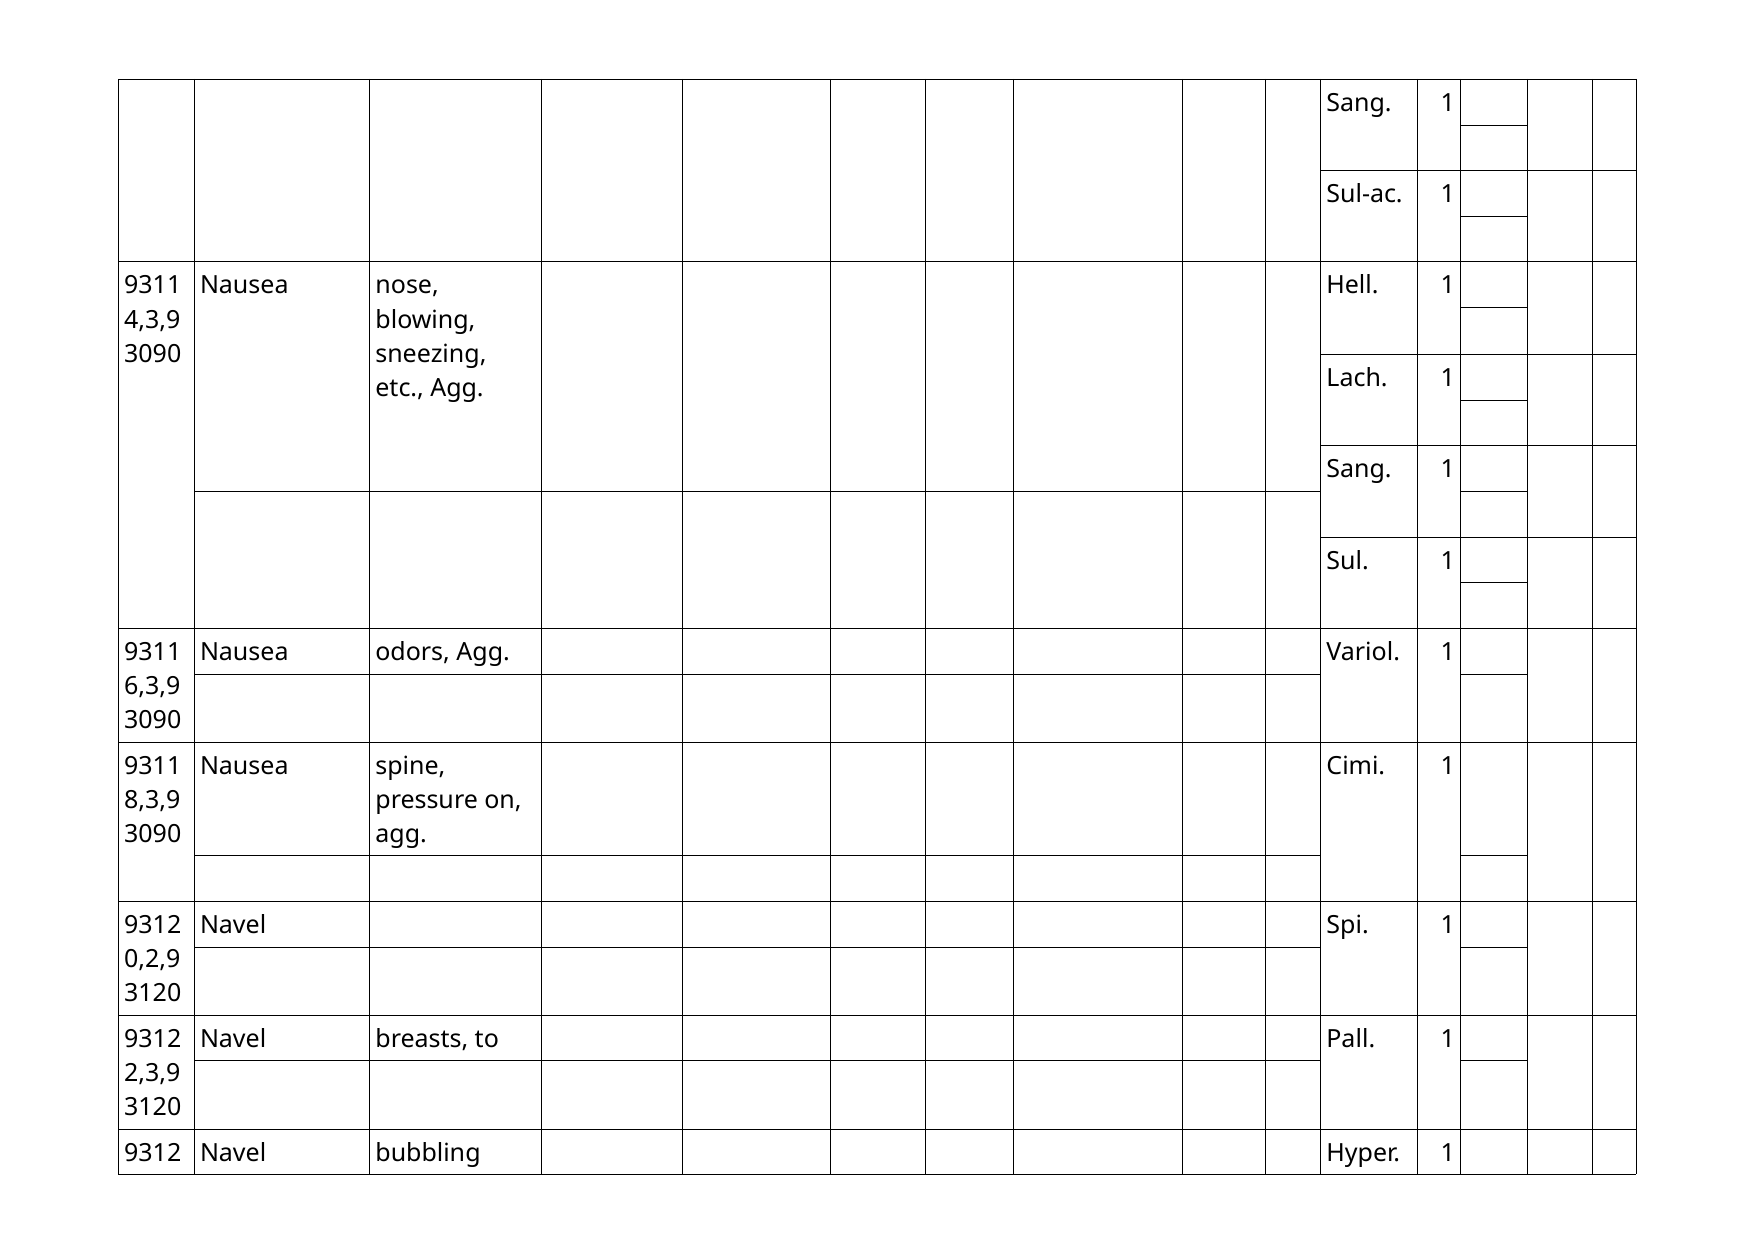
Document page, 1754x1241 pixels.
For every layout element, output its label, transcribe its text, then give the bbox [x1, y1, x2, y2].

table_cell Hell. [1321, 262, 1417, 354]
table_cell [1461, 492, 1527, 537]
table_cell [926, 1130, 1013, 1174]
table_cell [1528, 743, 1592, 901]
table_cell Variol. [1321, 629, 1417, 742]
table_cell [1266, 902, 1320, 947]
table_cell [1461, 1130, 1527, 1174]
table_cell [926, 629, 1013, 673]
table_cell [1593, 1130, 1636, 1174]
table_cell [683, 856, 830, 901]
table_cell [831, 1016, 925, 1060]
table_cell [1461, 1016, 1527, 1060]
table_cell [926, 80, 1013, 261]
table_cell Nausea [195, 262, 369, 491]
table_cell [542, 629, 682, 673]
table_cell [831, 856, 925, 901]
table_cell [542, 1130, 682, 1174]
table_cell [542, 492, 682, 628]
table_cell [1461, 308, 1527, 354]
table_cell 93116,3,93090 [119, 629, 194, 742]
table_cell Sul. [1321, 538, 1417, 628]
table_cell [1528, 262, 1592, 354]
table_cell [683, 1130, 830, 1174]
table_cell 1 [1418, 629, 1460, 742]
table_cell [831, 80, 925, 261]
table_cell Sul-ac. [1321, 171, 1417, 261]
table_cell [831, 1061, 925, 1128]
table_cell [1014, 675, 1182, 742]
table_cell [1461, 856, 1527, 901]
table_cell [831, 492, 925, 628]
table_cell [1528, 538, 1592, 628]
table_cell [542, 743, 682, 855]
table_cell [831, 675, 925, 742]
table_cell [926, 856, 1013, 901]
table_cell Nausea [195, 743, 369, 855]
table_cell [1266, 629, 1320, 673]
table_cell [1593, 446, 1636, 537]
table_cell [1461, 1061, 1527, 1128]
table_cell [119, 80, 194, 261]
table_cell [1183, 1061, 1265, 1128]
table_cell [1461, 446, 1527, 491]
table_cell [1014, 743, 1182, 855]
table_cell 9312 [119, 1130, 194, 1174]
table_cell 1 [1418, 1130, 1460, 1174]
table_cell Navel [195, 1130, 369, 1174]
table_cell [1528, 1130, 1592, 1174]
table_cell [1461, 262, 1527, 307]
table_cell [1461, 743, 1527, 855]
table_cell [1461, 217, 1527, 261]
table_cell Pall. [1321, 1016, 1417, 1128]
table_cell [195, 856, 369, 901]
table_cell [926, 492, 1013, 628]
table_cell [1266, 675, 1320, 742]
table_cell [1266, 856, 1320, 901]
table_cell 1 [1418, 80, 1460, 170]
table_cell [1461, 948, 1527, 1015]
table_cell [1183, 80, 1265, 261]
table_cell [683, 262, 830, 491]
table_cell [1528, 80, 1592, 170]
table_cell 1 [1418, 902, 1460, 1015]
table_cell [926, 743, 1013, 855]
table_cell [683, 492, 830, 628]
table_cell [1461, 355, 1527, 400]
table_cell 1 [1418, 355, 1460, 445]
table_cell [1183, 1130, 1265, 1174]
table_cell [1183, 629, 1265, 673]
table_cell [683, 80, 830, 261]
table_cell [1266, 1061, 1320, 1128]
table_cell [1014, 948, 1182, 1015]
table_cell [542, 856, 682, 901]
table_cell [1461, 401, 1527, 445]
table_cell 1 [1418, 446, 1460, 537]
table_cell [1461, 171, 1527, 216]
table_cell [1593, 171, 1636, 261]
table_cell breasts, to [370, 1016, 541, 1060]
table_cell [1461, 902, 1527, 947]
table_cell [1183, 675, 1265, 742]
table_cell [370, 1061, 541, 1128]
table_cell [1014, 1061, 1182, 1128]
table_cell [1461, 629, 1527, 673]
table_cell 1 [1418, 262, 1460, 354]
table_cell [1014, 492, 1182, 628]
table_cell [926, 948, 1013, 1015]
table_cell [1183, 262, 1265, 491]
table_cell [1593, 80, 1636, 170]
table_cell [683, 675, 830, 742]
table_cell [195, 1061, 369, 1128]
table_cell [370, 675, 541, 742]
table_cell [1183, 948, 1265, 1015]
table_cell [683, 629, 830, 673]
table_cell [1593, 743, 1636, 901]
table_cell [1266, 948, 1320, 1015]
table_cell [683, 743, 830, 855]
table_cell [1014, 1130, 1182, 1174]
table_cell [1266, 80, 1320, 261]
table_cell [926, 1016, 1013, 1060]
table_cell 93122,3,93120 [119, 1016, 194, 1128]
table_cell 1 [1418, 171, 1460, 261]
table_cell [1593, 902, 1636, 1015]
table_cell [1593, 1016, 1636, 1128]
table_cell [1266, 262, 1320, 491]
table_cell [370, 902, 541, 947]
table_cell [831, 629, 925, 673]
table_cell [1183, 1016, 1265, 1060]
table_cell [1528, 1016, 1592, 1128]
table_cell [1593, 262, 1636, 354]
table_cell [542, 902, 682, 947]
table_cell [1528, 171, 1592, 261]
table_cell [926, 902, 1013, 947]
table_cell [1528, 446, 1592, 537]
table_cell [1461, 126, 1527, 170]
table_cell Nausea [195, 629, 369, 673]
table_cell Hyper. [1321, 1130, 1417, 1174]
table_cell [683, 902, 830, 947]
table_cell [542, 1061, 682, 1128]
table_cell [542, 1016, 682, 1060]
table_cell [1014, 262, 1182, 491]
table_cell [195, 492, 369, 628]
table_cell [1528, 902, 1592, 1015]
table_cell spine, pressure on, agg. [370, 743, 541, 855]
table_cell [1461, 80, 1527, 124]
table_cell [1183, 743, 1265, 855]
table_cell [926, 675, 1013, 742]
table_cell [926, 262, 1013, 491]
table_cell [1461, 538, 1527, 582]
table_cell [683, 948, 830, 1015]
table_cell [831, 743, 925, 855]
table_cell [831, 262, 925, 491]
table_cell [370, 492, 541, 628]
table_cell [542, 262, 682, 491]
table_cell [1528, 629, 1592, 742]
table_cell 93118,3,93090 [119, 743, 194, 901]
table_cell [1014, 629, 1182, 673]
table_cell [1593, 538, 1636, 628]
table_cell 1 [1418, 538, 1460, 628]
table_cell [1014, 1016, 1182, 1060]
table_cell [831, 948, 925, 1015]
table_cell [370, 80, 541, 261]
table_cell [831, 1130, 925, 1174]
table_cell Navel [195, 1016, 369, 1060]
table_cell nose, blowing, sneezing, etc., Agg. [370, 262, 541, 491]
table_cell Cimi. [1321, 743, 1417, 901]
table_cell 1 [1418, 1016, 1460, 1128]
table_cell [542, 675, 682, 742]
table_cell Sang. [1321, 446, 1417, 537]
table_cell [370, 856, 541, 901]
table_cell [1014, 856, 1182, 901]
table_cell [1266, 1016, 1320, 1060]
table_cell [542, 948, 682, 1015]
table_cell [926, 1061, 1013, 1128]
table_cell [1183, 492, 1265, 628]
table_cell [195, 675, 369, 742]
table_cell 1 [1418, 743, 1460, 901]
table_cell [370, 948, 541, 1015]
table_cell [195, 80, 369, 261]
table_cell [1461, 675, 1527, 742]
table_cell [1461, 583, 1527, 628]
table_cell odors, Agg. [370, 629, 541, 673]
table_cell [1266, 743, 1320, 855]
table_cell [1593, 355, 1636, 445]
table_cell [1528, 355, 1592, 445]
table_cell Sang. [1321, 80, 1417, 170]
table_cell [1183, 902, 1265, 947]
table_cell [542, 80, 682, 261]
table_cell [1014, 80, 1182, 261]
table_cell Navel [195, 902, 369, 947]
table_cell [1014, 902, 1182, 947]
table_cell 93120,2,93120 [119, 902, 194, 1015]
table_cell bubbling [370, 1130, 541, 1174]
table_cell Spi. [1321, 902, 1417, 1015]
table_cell [1266, 492, 1320, 628]
table_cell [195, 948, 369, 1015]
table_cell Lach. [1321, 355, 1417, 445]
table_cell [683, 1016, 830, 1060]
table_cell [1266, 1130, 1320, 1174]
table_cell [1183, 856, 1265, 901]
table_cell [683, 1061, 830, 1128]
table_cell [831, 902, 925, 947]
table_cell [1593, 629, 1636, 742]
table_cell 93114,3,93090 [119, 262, 194, 628]
